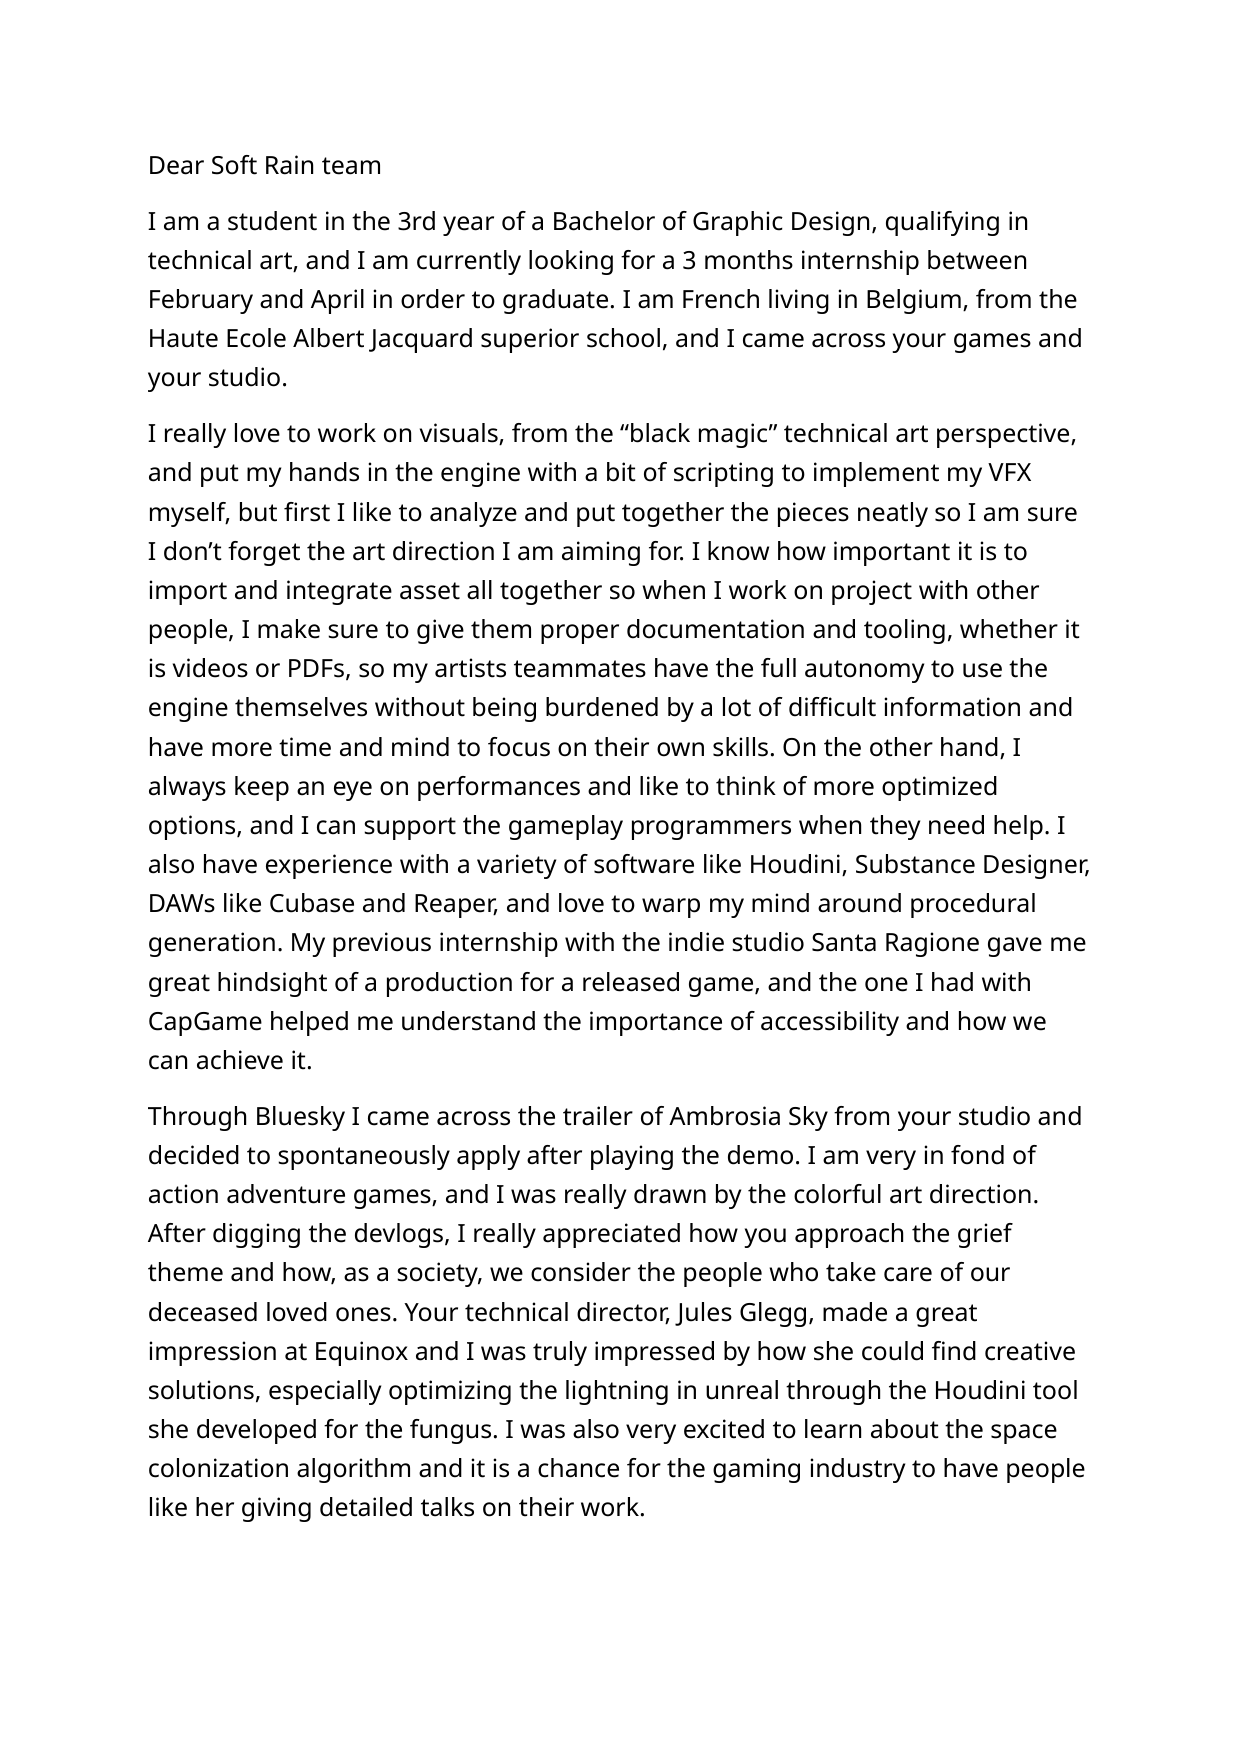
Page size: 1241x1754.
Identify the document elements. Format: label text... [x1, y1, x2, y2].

text Dear Soft Rain team [148, 148, 1093, 182]
text I really love to work on visuals, from the “black magic” technical art perspective, and put my hands in the engine with a bit of scripting to implement my VFX myself, but first I like to analyze and put together the pieces neatly so I am sure I don’t forget the art direction I am aiming for. I know how important it is to import and integrate asset all together so when I work on project with other people, I make sure to give them proper documentation and tooling, whether it is videos or PDFs, so my artists teammates have the full autonomy to use the engine themselves without being burdened by a lot of difficult information and have more time and mind to focus on their own skills. On the other hand, I always keep an eye on performances and like to think of more optimized options, and I can support the gameplay programmers when they need help. I also have experience with a variety of software like Houdini, Substance Designer, DAWs like Cubase and Reaper, and love to warp my mind around procedural generation. My previous internship with the indie studio Santa Ragione gave me great hindsight of a production for a released game, and the one I had with CapGame helped me understand the importance of accessibility and how we can achieve it. [148, 416, 1093, 1077]
text I am a student in the 3rd year of a Bachelor of Graphic Design, qualifying in technical art, and I am currently looking for a 3 months internship between February and April in order to graduate. I am French living in Belgium, from the Haute Ecole Albert Jacquard superior school, and I came across your games and your studio. [148, 203, 1093, 394]
text Through Bluesky I came across the trailer of Ambrosia Sky from your studio and decided to spontaneously apply after playing the demo. I am very in fond of action adventure games, and I was really drawn by the colorful art direction. After digging the devlogs, I really appreciated how you approach the grief theme and how, as a society, we consider the people who take care of our deceased loved ones. Your technical director, Jules Glegg, made a great impression at Equinox and I was truly impressed by how she could find creative solutions, especially optimizing the lightning in unreal through the Houdini tool she developed for the fungus. I was also very excited to learn about the space colonization algorithm and it is a chance for the gaming industry to have people like her giving detailed talks on their work. [148, 1098, 1093, 1524]
